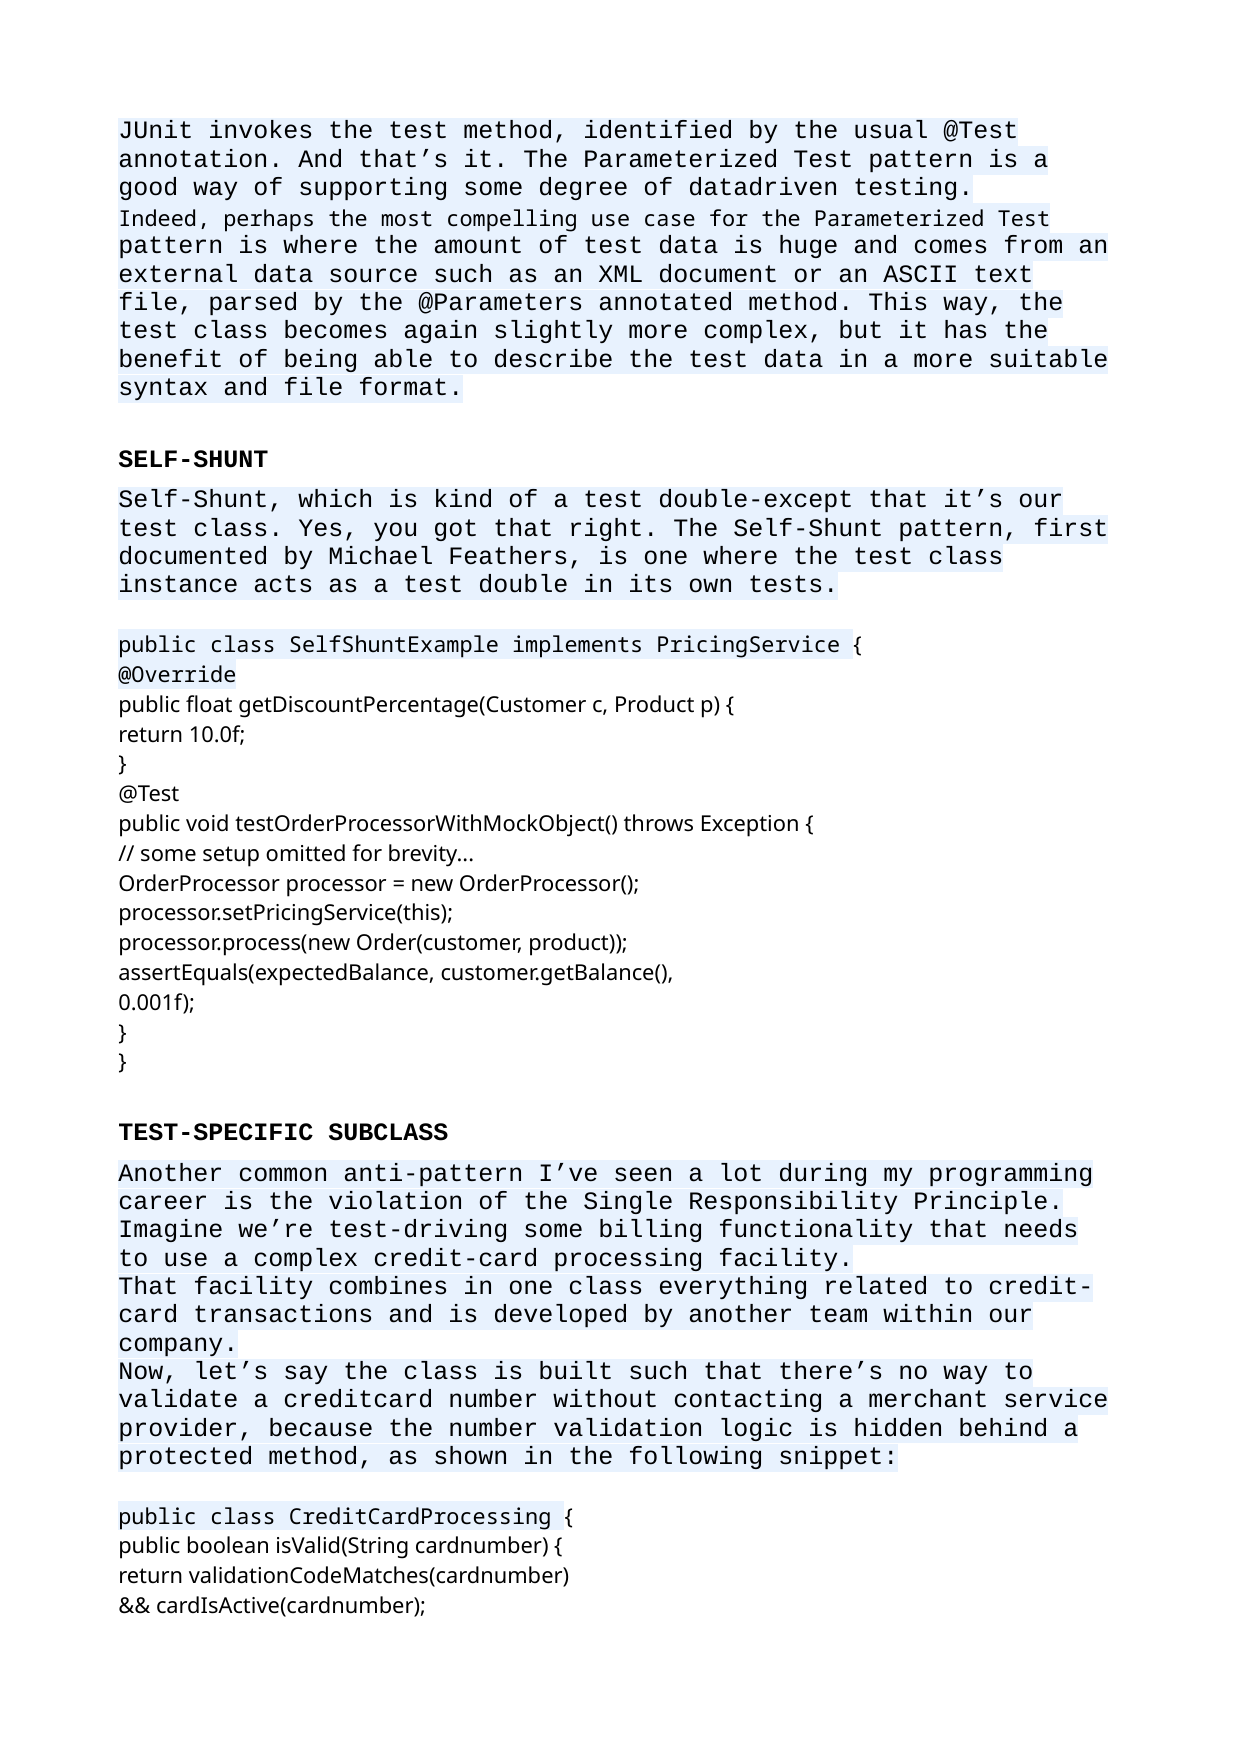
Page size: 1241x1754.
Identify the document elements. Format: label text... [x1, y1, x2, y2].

text } [118, 1046, 1122, 1076]
text That facility combines in one class everything related to credit-card transactions and is developed by another team within our company. [118, 1273, 1122, 1358]
text @Test [118, 778, 1122, 808]
text processor.process(new Order(customer, product)); [118, 927, 1122, 957]
text // some setup omitted for brevity... [118, 838, 1122, 867]
text public void testOrderProcessorWithMockObject() throws Exception { [118, 808, 1122, 838]
text } [118, 748, 1122, 778]
text return validationCodeMatches(cardnumber) [118, 1560, 1122, 1590]
text assertEquals(expectedBalance, customer.getBalance(), [118, 957, 1122, 987]
subtitle TEST-SPECIFIC SUBCLASS [118, 1119, 1122, 1148]
text @Override [118, 659, 1122, 689]
text Indeed, perhaps the most compelling use case for the Parameterized Test [118, 203, 1122, 233]
text } [118, 1016, 1122, 1046]
text 0.001f); [118, 987, 1122, 1016]
text && cardIsActive(cardnumber); [118, 1590, 1122, 1620]
text Self-Shunt, which is kind of a test double-except that it’s our test class. Yes, you got that right. The Self-Shunt pattern, first documented by Michael Feathers, is one where the test class instance acts as a test double in its own tests. [118, 487, 1122, 600]
text OrderProcessor processor = new OrderProcessor(); [118, 867, 1122, 897]
subtitle SELF-SHUNT [118, 446, 1122, 474]
text public float getDiscountPercentage(Customer c, Product p) { [118, 689, 1122, 718]
text pattern is where the amount of test data is huge and comes from an external data source such as an XML document or an ASCII text file, parsed by the @Parameters annotated method. This way, the test class becomes again slightly more complex, but it has the benefit of being able to describe the test data in a more suitable syntax and file format. [118, 233, 1122, 403]
text public class SelfShuntExample implements PricingService { [118, 629, 1122, 659]
text JUnit invokes the test method, identified by the usual @Test annotation. And that’s it. The Parameterized Test pattern is a good way of supporting some degree of datadriven testing. [118, 118, 1122, 203]
text public class CreditCardProcessing { [118, 1501, 1122, 1530]
text Another common anti-pattern I’ve seen a lot during my programming career is the violation of the Single Responsibility Principle. Imagine we’re test-driving some billing functionality that needs to use a complex credit-card processing facility. [118, 1160, 1122, 1273]
text public boolean isValid(String cardnumber) { [118, 1530, 1122, 1560]
text processor.setPricingService(this); [118, 897, 1122, 927]
text Now, let’s say the class is built such that there’s no way to validate a creditcard number without contacting a merchant service provider, because the number validation logic is hidden behind a protected method, as shown in the following snippet: [118, 1358, 1122, 1472]
text return 10.0f; [118, 718, 1122, 748]
